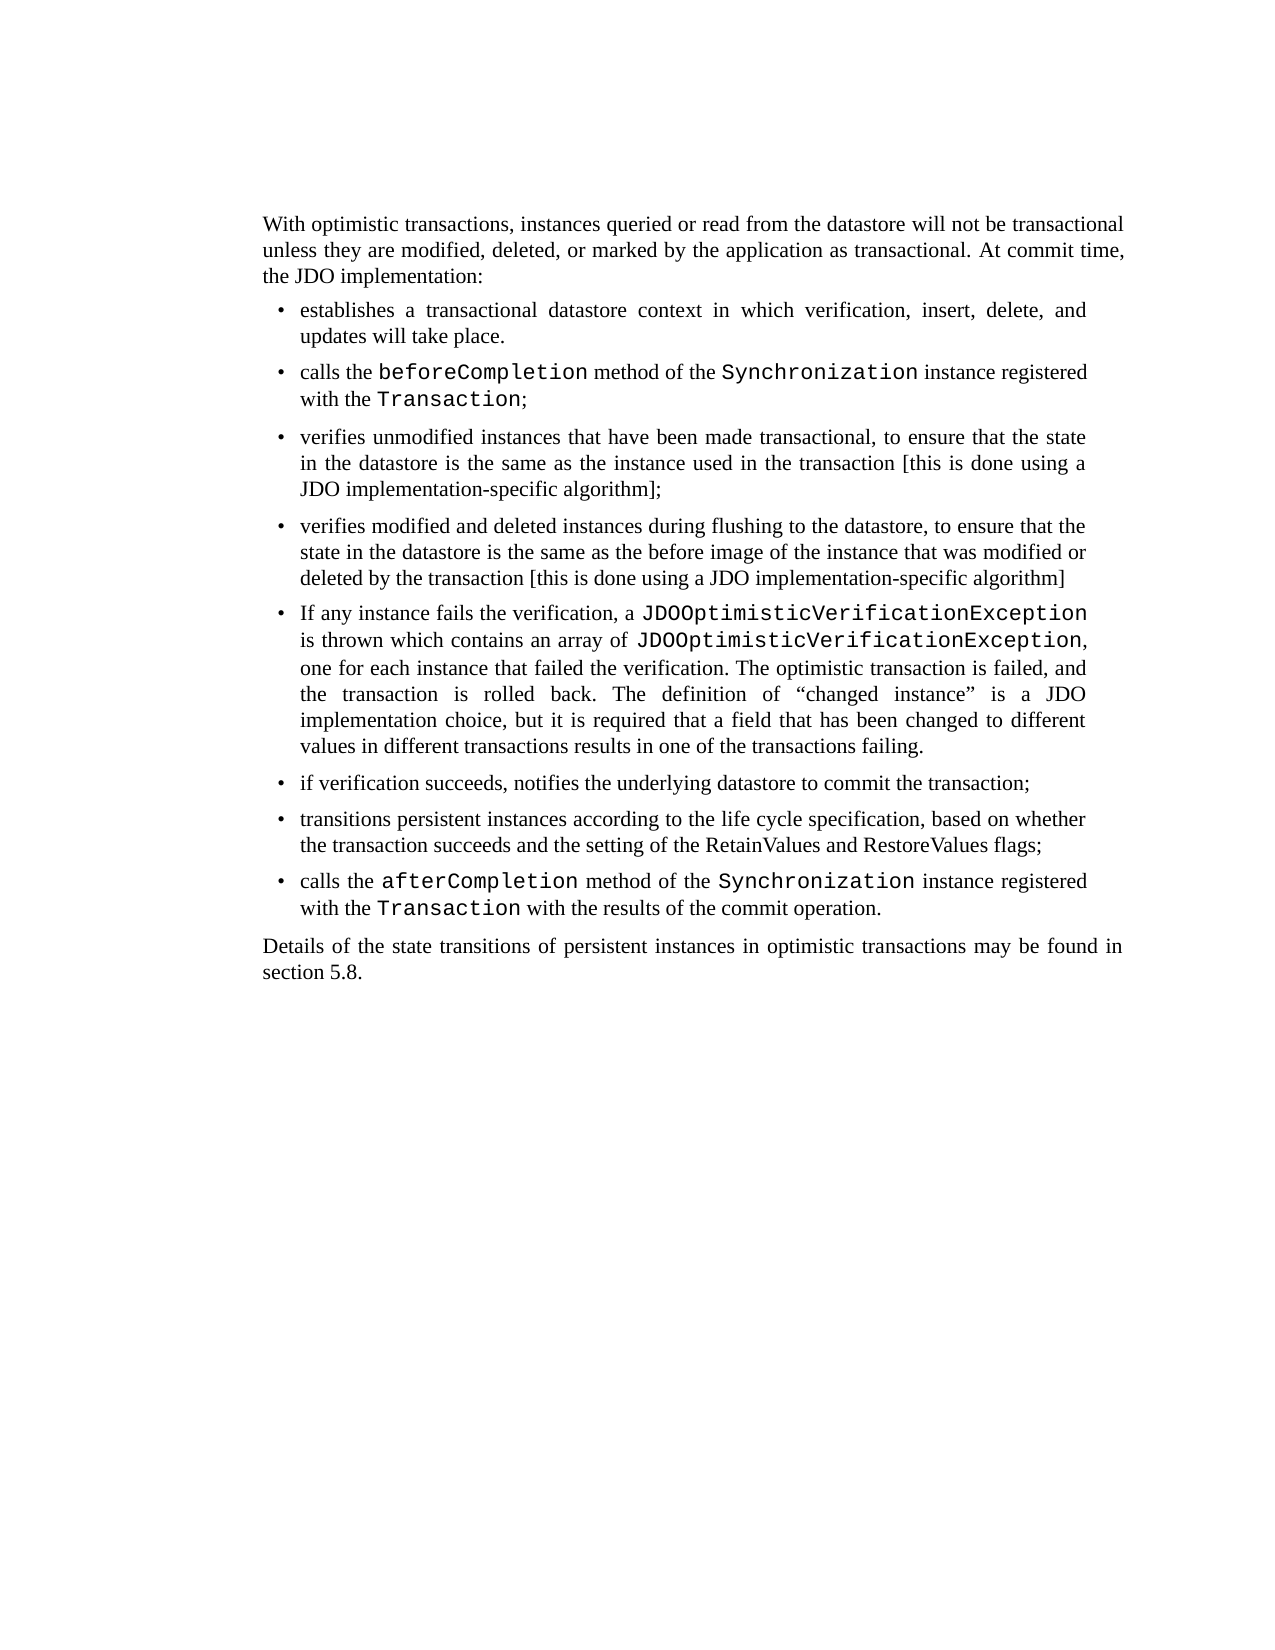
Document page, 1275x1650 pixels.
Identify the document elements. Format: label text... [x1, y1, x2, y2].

text • calls the afterCompletion method of the Synchronization instance registered with the Transaction with the results of the commit operation. [277, 868, 1087, 922]
text • verifies unmodified instances that have been made transactional, to ensure that the state in the datastore is the same as the instance used in the transaction [this is done using a JDO implementation-specific algorithm]; [277, 423, 1087, 501]
text • calls the beforeCompletion method of the Synchronization instance registered with the Transaction; [277, 359, 1087, 413]
text • establishes a transactional datastore context in which verification, insert, delete, and updates will take place. [277, 296, 1087, 348]
text • verifies modified and deleted instances during flushing to the datastore, to ensure that the state in the datastore is the same as the before image of the instance that was modified or deleted by the transaction [this is done using a JDO implementation-specific algorithm] [277, 512, 1087, 590]
text Details of the state transitions of persistent instances in optimistic transactions may be found in section 5.8. [262, 932, 1125, 984]
text • transitions persistent instances according to the life cycle specification, based on whether the transaction succeeds and the setting of the RetainValues and RestoreValues flags; [277, 805, 1087, 857]
text A13.5-1 [With optimistic transactions, instances queried or read from the datastore will not be transactional unless they are modified, deleted, or marked by the application as transactional.Duplicates 5.8] At commit time, the JDO implementation: [262, 210, 1125, 288]
text • If any instance fails the verification, a JDOOptimisticVerificationException is thrown which contains an array of JDOOptimisticVerificationException, one for each instance that failed the verification. The optimistic transaction is failed, and the transaction is rolled back. The definition of “changed instance” is a JDO implementation choice, but it is required that a field that has been changed to different values in different transactions results in one of the transactions failing. [277, 600, 1087, 758]
text • if verification succeeds, notifies the underlying datastore to commit the transaction; [277, 769, 1087, 795]
